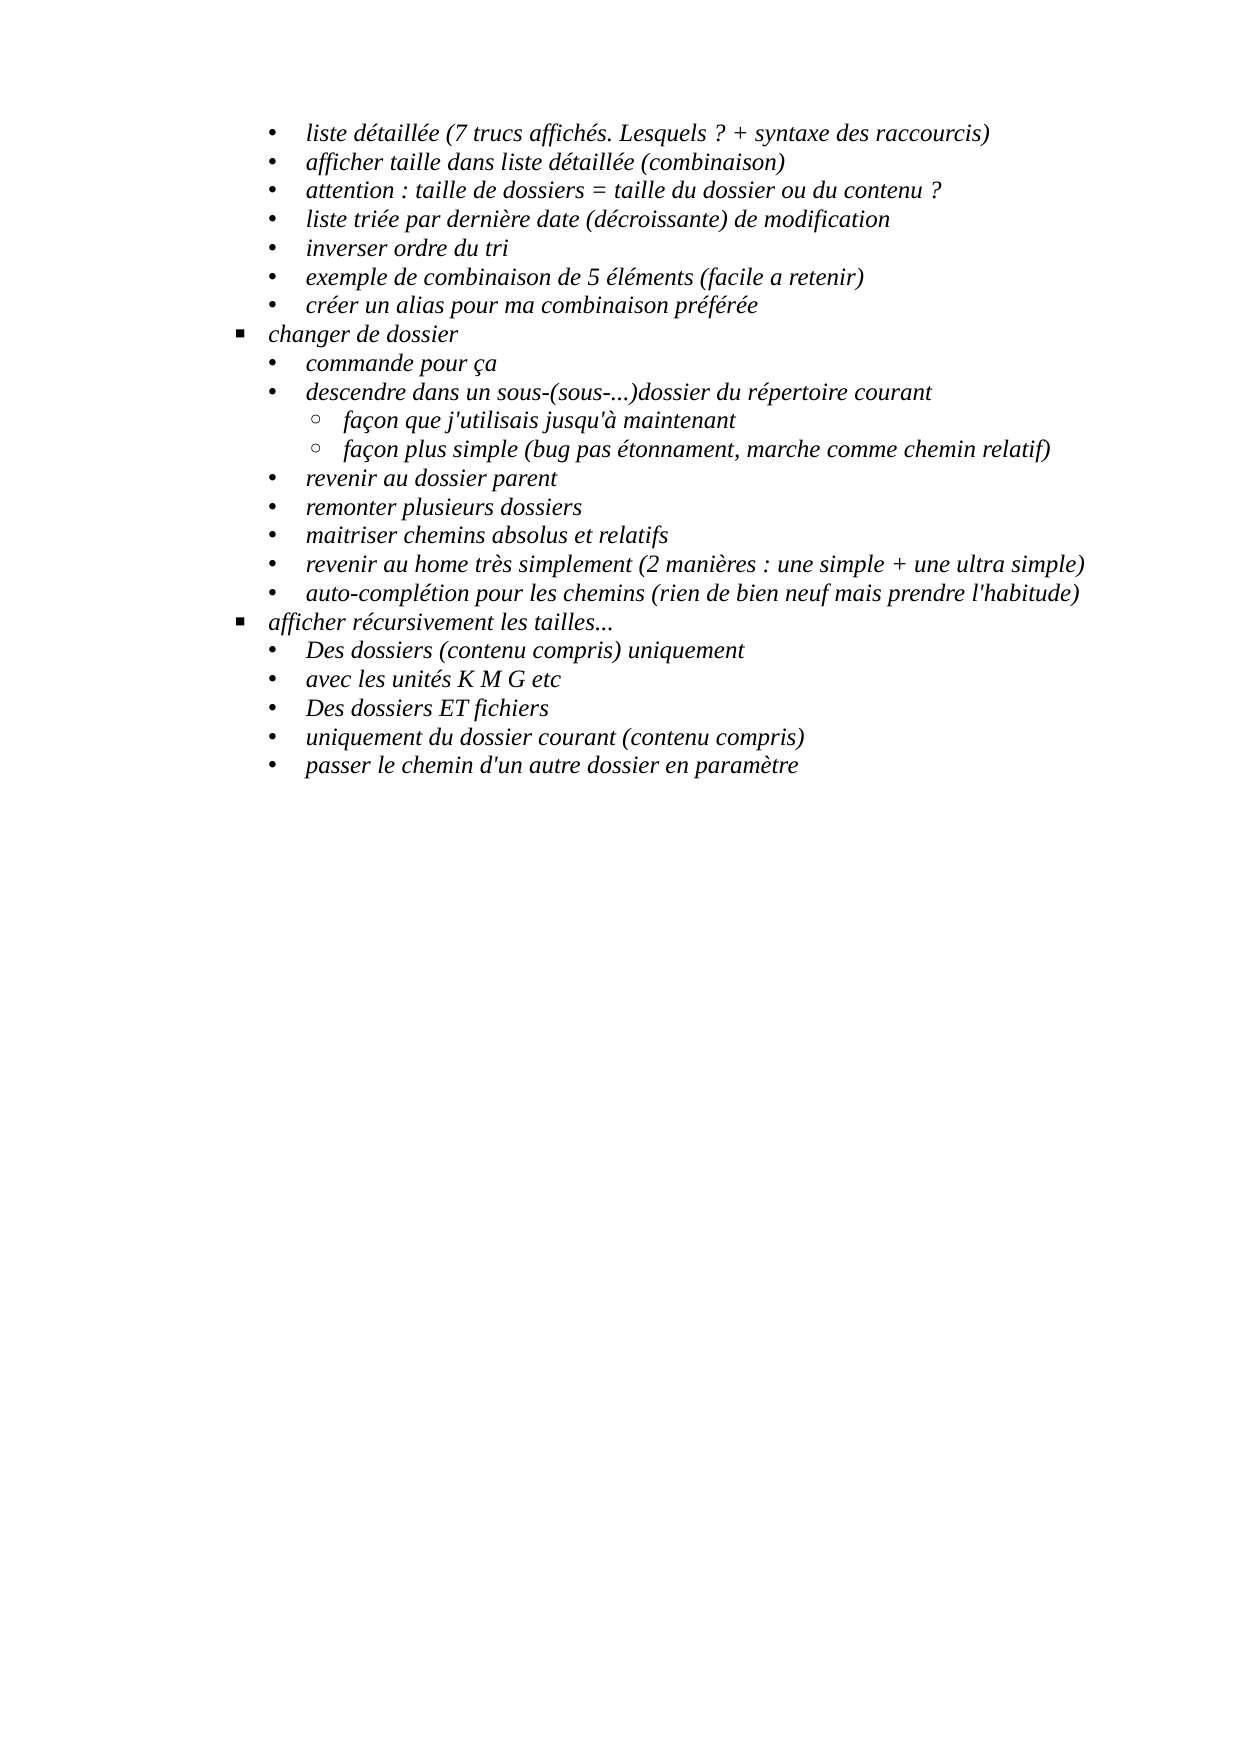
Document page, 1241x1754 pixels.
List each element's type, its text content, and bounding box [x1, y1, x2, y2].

list exemple de combinaison de 5 éléments (facile a retenir) [268, 262, 1122, 291]
list liste détaillée (7 trucs affichés. Lesquels ? + syntaxe des raccourcis) [268, 118, 1122, 147]
list façon plus simple (bug pas étonnament, marche comme chemin relatif) [306, 434, 1122, 463]
list changer de dossier [231, 319, 1122, 348]
list commande pour ça [268, 348, 1122, 377]
list remonter plusieurs dossiers [268, 492, 1122, 521]
list inverser ordre du tri [268, 233, 1122, 262]
list revenir au dossier parent [268, 463, 1122, 492]
list Des dossiers (contenu compris) uniquement [268, 636, 1122, 664]
list afficher taille dans liste détaillée (combinaison) [268, 147, 1122, 176]
list Des dossiers ET fichiers [268, 693, 1122, 722]
list maitriser chemins absolus et relatifs [268, 521, 1122, 549]
list auto-complétion pour les chemins (rien de bien neuf mais prendre l'habitude) [268, 578, 1122, 607]
list attention : taille de dossiers = taille du dossier ou du contenu ? [268, 176, 1122, 204]
list façon que j'utilisais jusqu'à maintenant [306, 406, 1122, 434]
list liste triée par dernière date (décroissante) de modification [268, 204, 1122, 233]
list avec les unités K M G etc [268, 664, 1122, 693]
list revenir au home très simplement (2 manières : une simple + une ultra simple) [268, 549, 1122, 578]
list créer un alias pour ma combinaison préférée [268, 291, 1122, 319]
list afficher récursivement les tailles... [231, 607, 1122, 636]
list descendre dans un sous-(sous-...)dossier du répertoire courant [268, 377, 1122, 406]
list uniquement du dossier courant (contenu compris) [268, 722, 1122, 751]
list passer le chemin d'un autre dossier en paramètre [268, 751, 1122, 779]
